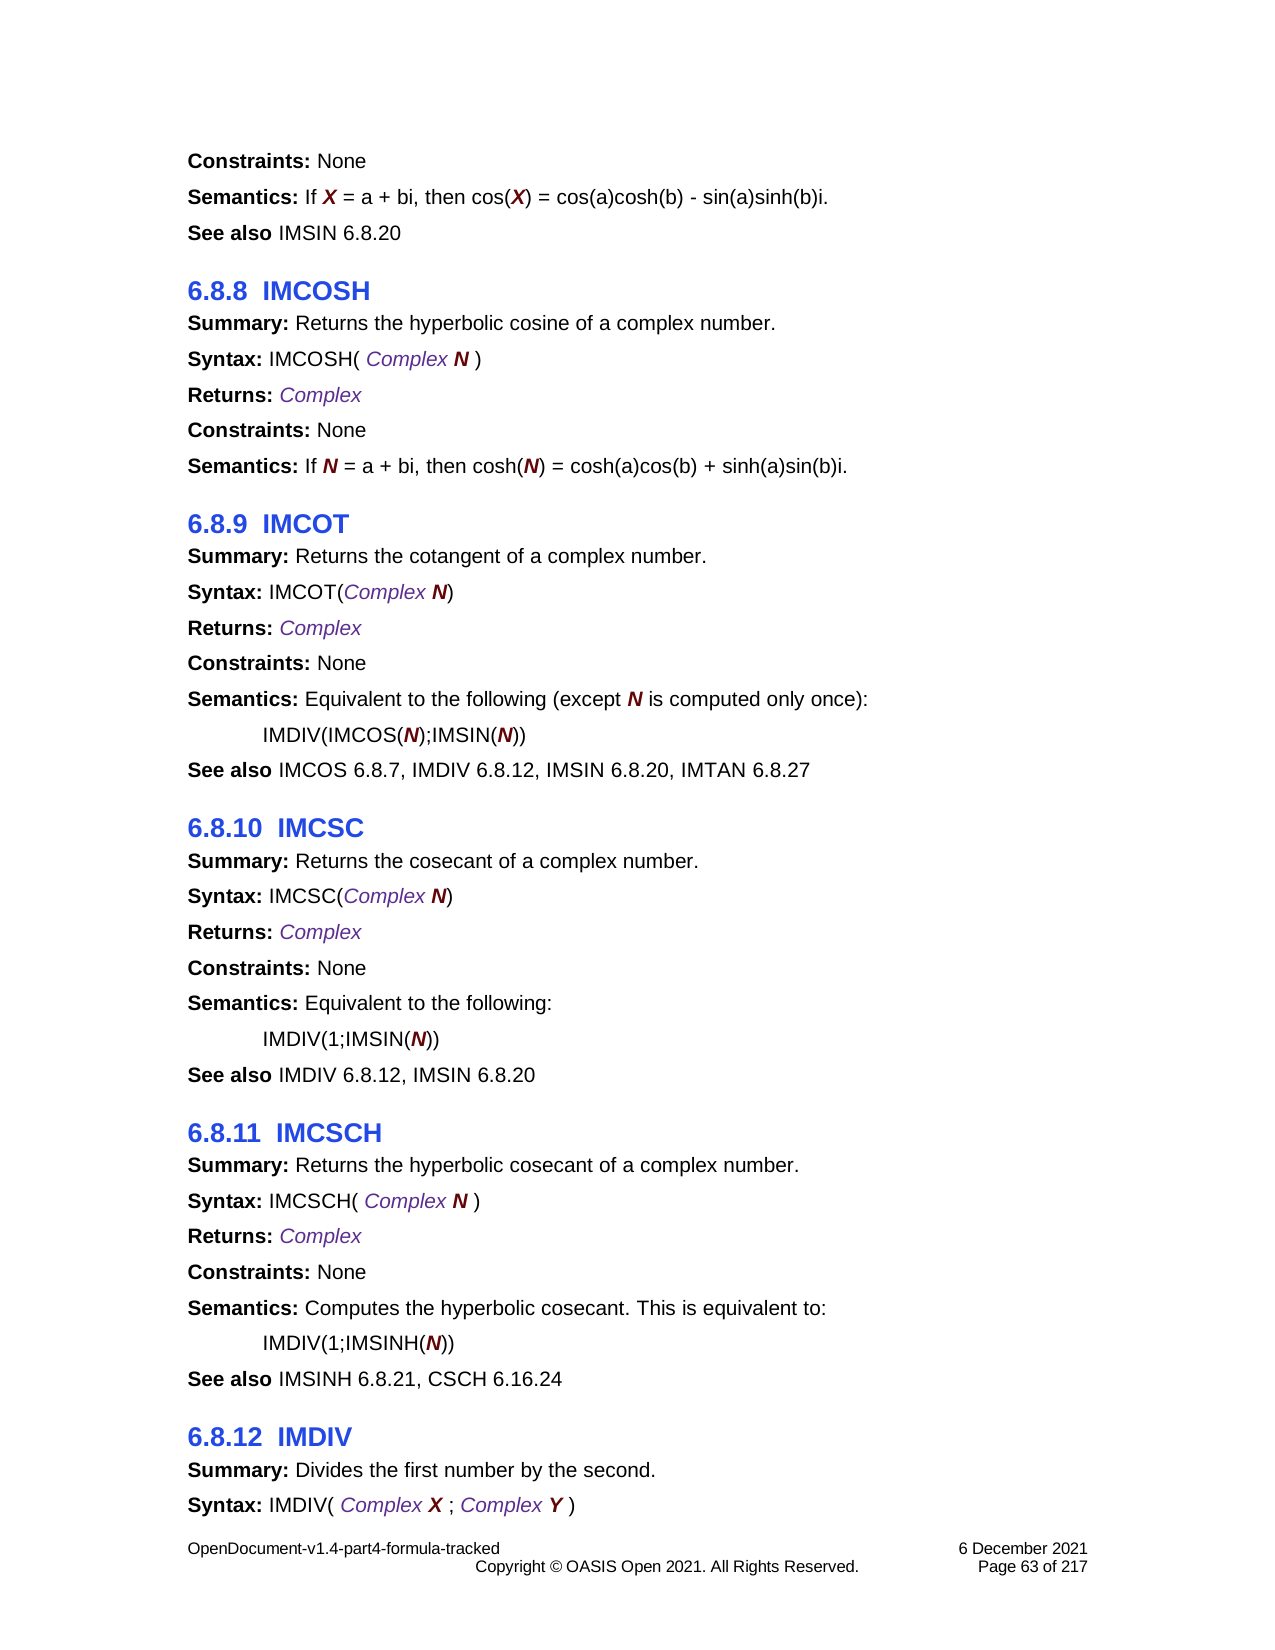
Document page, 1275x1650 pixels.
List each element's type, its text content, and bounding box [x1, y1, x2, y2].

text Constraints: None [187, 1261, 1088, 1284]
text Returns: Complex [187, 616, 1088, 640]
text See also IMDIV 6.8.12, IMSIN 6.8.20 [187, 1063, 1088, 1087]
text Summary: Returns the hyperbolic cosecant of a complex number. [187, 1154, 1088, 1177]
text See also IMCOS 6.8.7, IMDIV 6.8.12, IMSIN 6.8.20, IMTAN 6.8.27 [187, 759, 1088, 782]
text Returns: Complex [187, 1225, 1088, 1248]
text Constraints: None [187, 150, 1088, 173]
text IMDIV(IMCOS(N);IMSIN(N)) [187, 723, 1088, 747]
text Semantics: If X = a + bi, then cos(X) = cos(a)cosh(b) - sin(a)sinh(b)i. [187, 186, 1088, 209]
text Semantics: Computes the hyperbolic cosecant. This is equivalent to: [187, 1296, 1088, 1320]
text Syntax: IMDIV( Complex X ; Complex Y ) [187, 1494, 1088, 1517]
text Summary: Divides the first number by the second. [187, 1458, 1088, 1482]
text Summary: Returns the cosecant of a complex number. [187, 849, 1088, 873]
text Constraints: None [187, 956, 1088, 980]
text Returns: Complex [187, 921, 1088, 944]
text Syntax: IMCOSH( Complex N ) [187, 347, 1088, 371]
subtitle IMCOSH [187, 276, 1088, 306]
text Semantics: If N = a + bi, then cosh(N) = cosh(a)cos(b) + sinh(a)sin(b)i. [187, 454, 1088, 478]
text IMDIV(1;IMSINH(N)) [187, 1332, 1088, 1355]
text See also IMSINH 6.8.21, CSCH 6.16.24 [187, 1367, 1088, 1391]
subtitle IMDIV [187, 1422, 1088, 1452]
text Syntax: IMCSCH( Complex N ) [187, 1189, 1088, 1213]
text Constraints: None [187, 652, 1088, 675]
subtitle IMCOT [187, 509, 1088, 539]
text Summary: Returns the hyperbolic cosine of a complex number. [187, 312, 1088, 335]
text Syntax: IMCSC(Complex N) [187, 885, 1088, 908]
subtitle IMCSCH [187, 1118, 1088, 1148]
text See also IMSIN 6.8.20 [187, 221, 1088, 245]
subtitle IMCSC [187, 813, 1088, 843]
text Returns: Complex [187, 383, 1088, 407]
text IMDIV(1;IMSIN(N)) [187, 1027, 1088, 1051]
text Constraints: None [187, 419, 1088, 442]
text Syntax: IMCOT(Complex N) [187, 581, 1088, 604]
text Semantics: Equivalent to the following (except N is computed only once): [187, 687, 1088, 711]
text Summary: Returns the cotangent of a complex number. [187, 545, 1088, 568]
text Semantics: Equivalent to the following: [187, 992, 1088, 1015]
